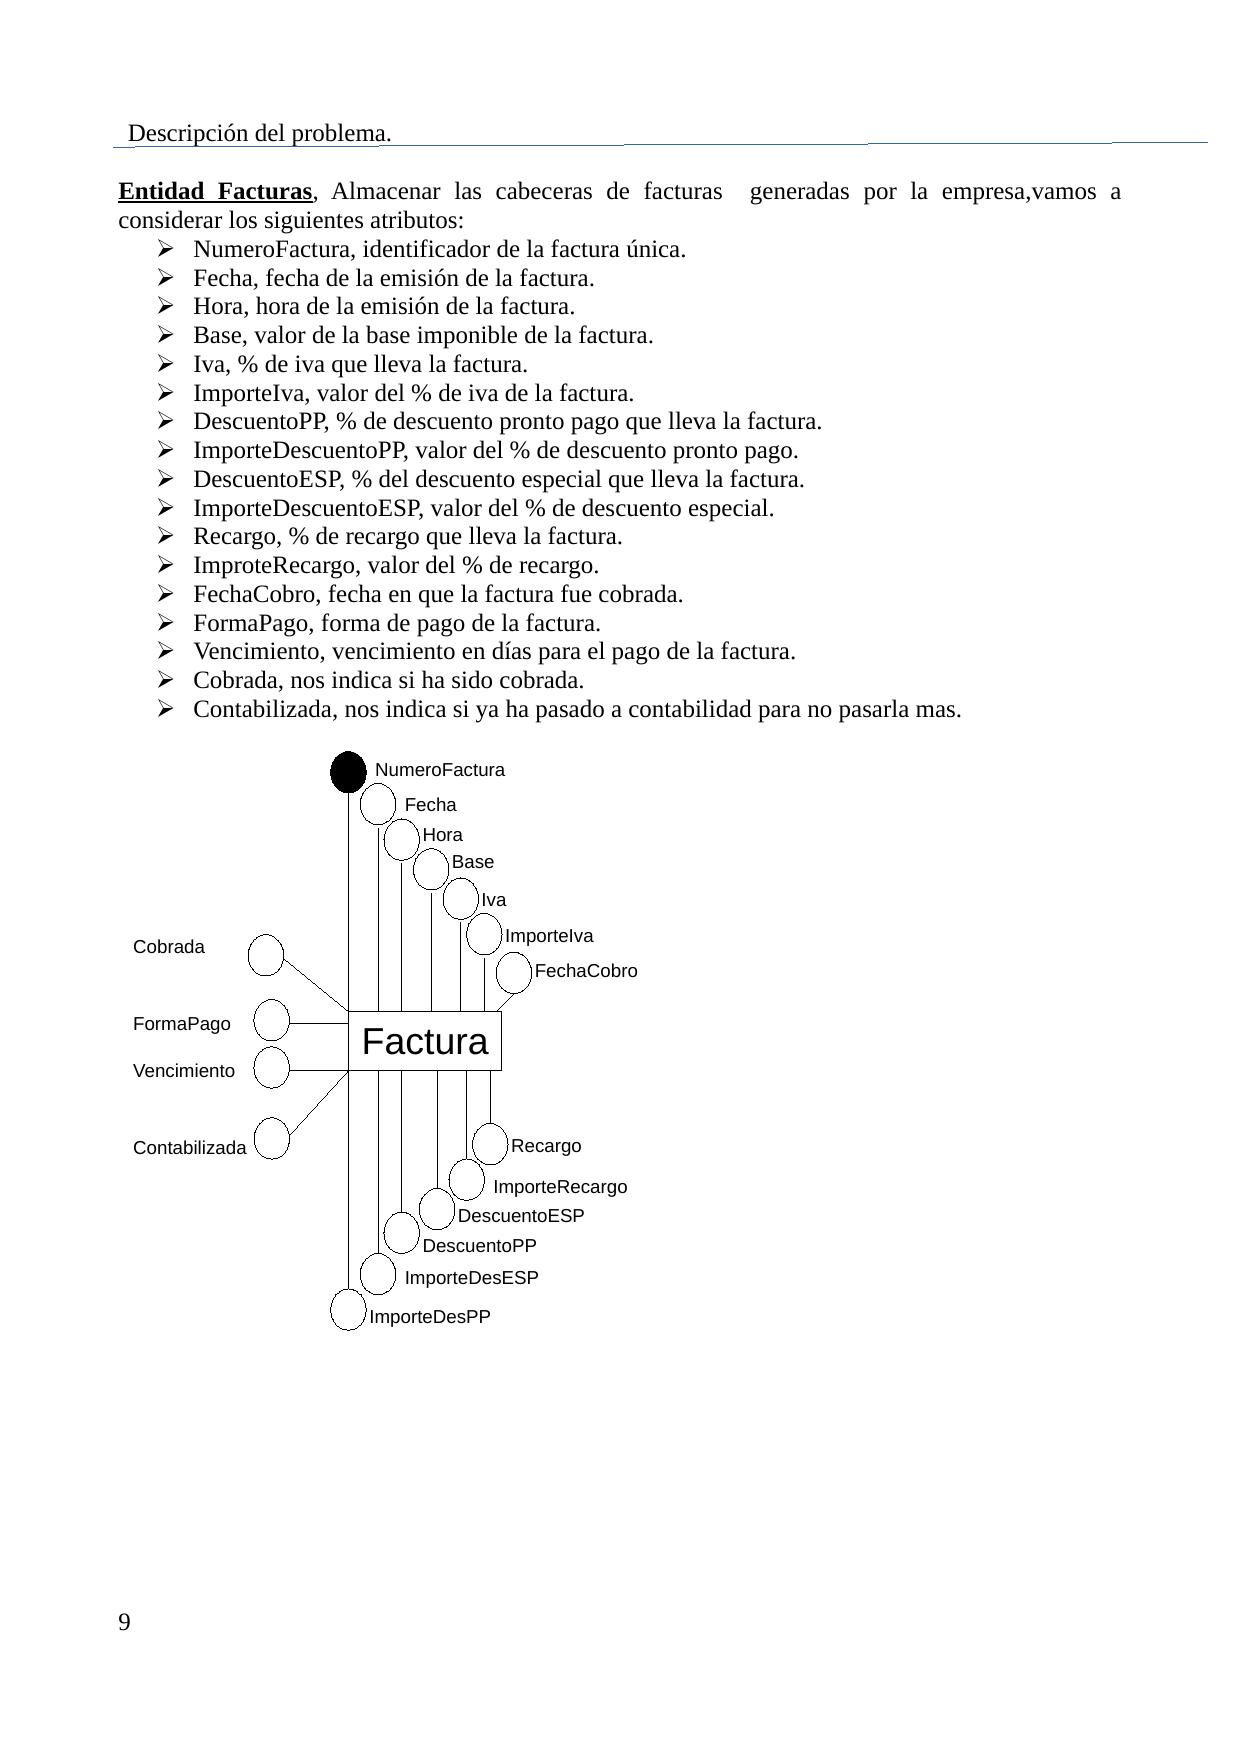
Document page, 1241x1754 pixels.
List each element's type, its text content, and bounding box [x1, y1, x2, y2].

list ImporteDescuentoPP, valor del % de descuento pronto pago. [156, 435, 1122, 464]
list ImporteIva, valor del % de iva de la factura. [156, 378, 1122, 406]
list FormaPago, forma de pago de la factura. [156, 608, 1122, 636]
list Fecha, fecha de la emisión de la factura. [156, 263, 1122, 291]
list Vencimiento, vencimiento en días para el pago de la factura. [156, 636, 1122, 665]
list Hora, hora de la emisión de la factura. [156, 291, 1122, 320]
list Base, valor de la base imponible de la factura. [156, 320, 1122, 349]
list DescuentoESP, % del descuento especial que lleva la factura. [156, 464, 1122, 493]
list Cobrada, nos indica si ha sido cobrada. [156, 665, 1122, 694]
list Contabilizada, nos indica si ya ha pasado a contabilidad para no pasarla mas. [156, 694, 1122, 723]
list FechaCobro, fecha en que la factura fue cobrada. [156, 579, 1122, 608]
list ImproteRecargo, valor del % de recargo. [156, 550, 1122, 579]
text Entidad Facturas, Almacenar las cabeceras de facturas generadas por la empresa,vamos a considerar los siguientes atributos: [118, 176, 1122, 234]
list NumeroFactura, identificador de la factura única. [156, 234, 1122, 263]
list ImporteDescuentoESP, valor del % de descuento especial. [156, 493, 1122, 521]
list Recargo, % de recargo que lleva la factura. [156, 521, 1122, 550]
list Iva, % de iva que lleva la factura. [156, 349, 1122, 378]
list DescuentoPP, % de descuento pronto pago que lleva la factura. [156, 406, 1122, 435]
